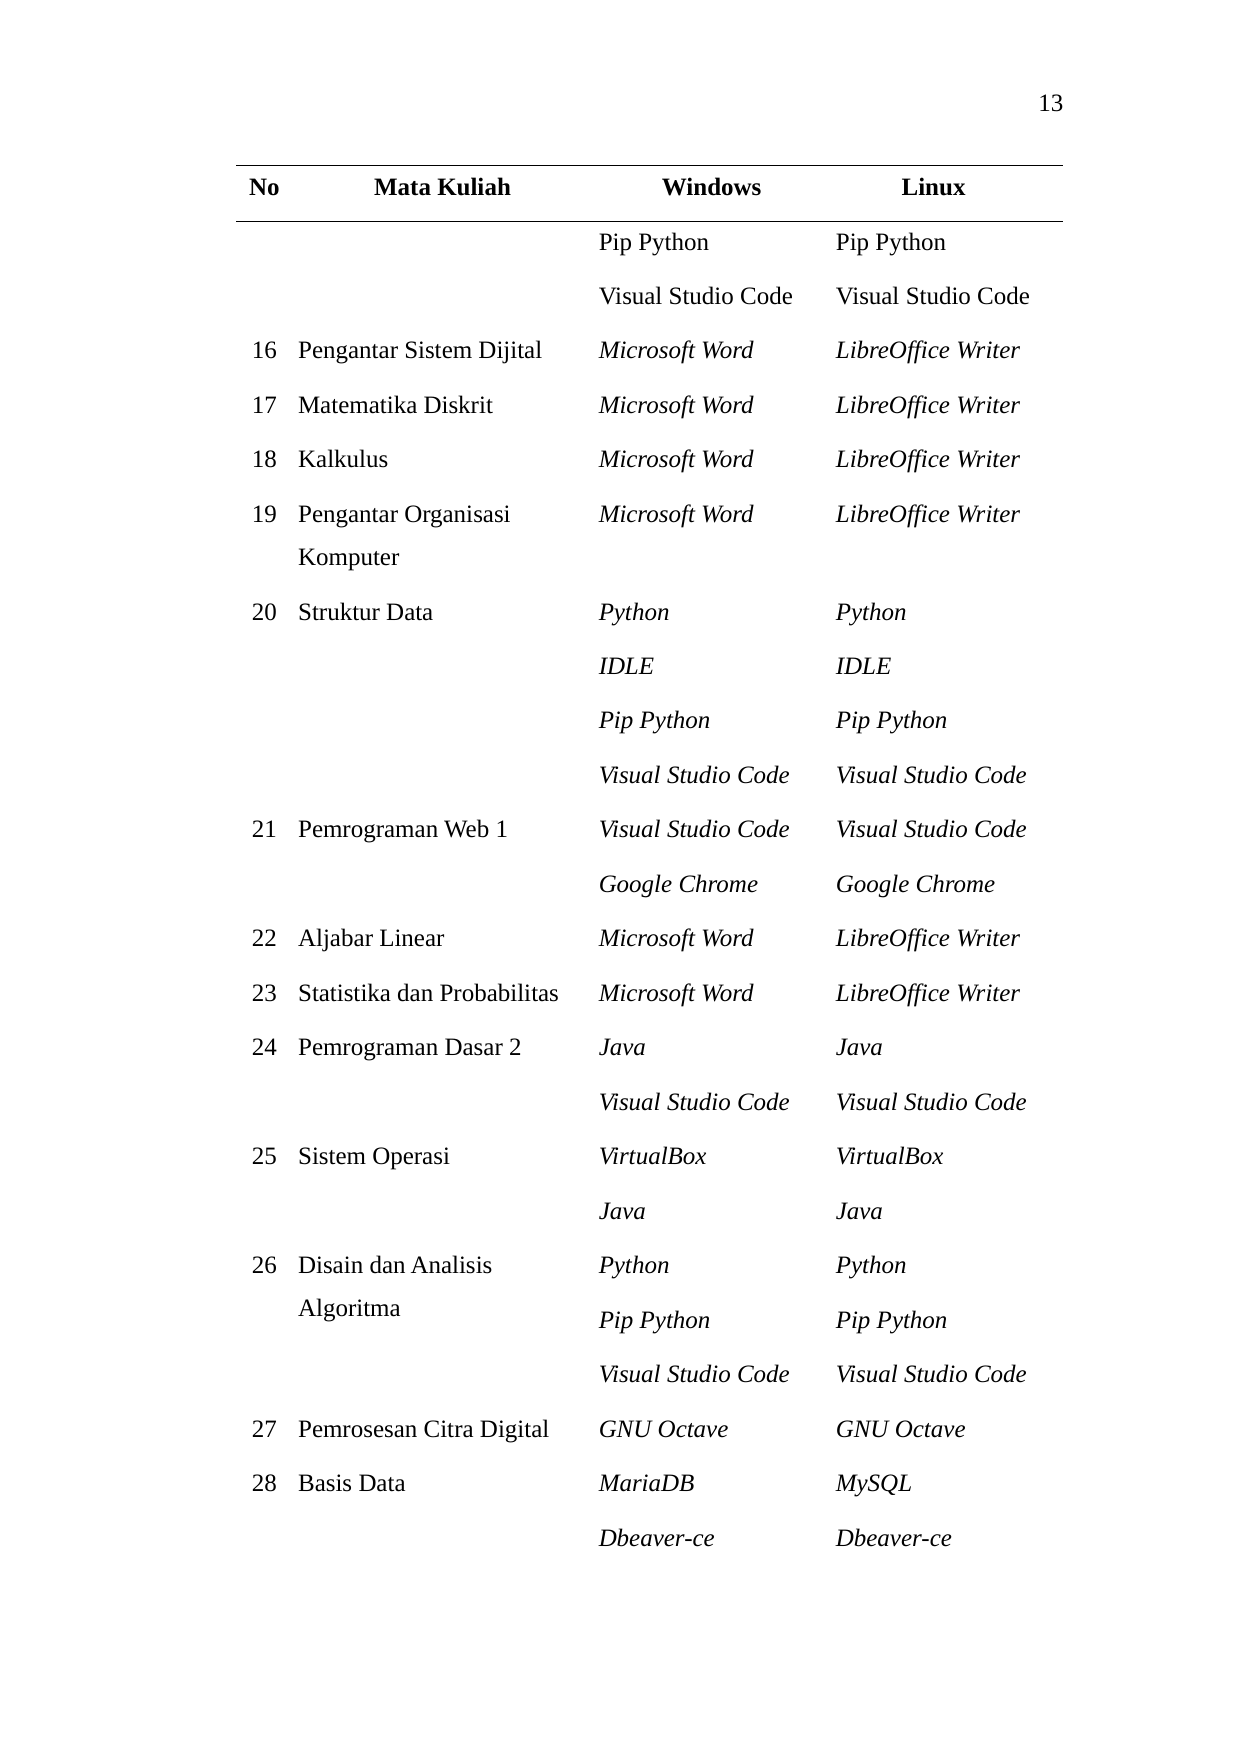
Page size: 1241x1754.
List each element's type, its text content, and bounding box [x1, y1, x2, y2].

table_cell Basis Data [292, 1463, 593, 1571]
table_cell Kalkulus [292, 439, 593, 493]
table_cell Microsoft Word [593, 330, 830, 384]
table_cell LibreOffice Writer [830, 330, 1063, 384]
table_cell 22 [236, 918, 292, 972]
table_cell 19 [236, 493, 292, 591]
table_cell 23 [236, 972, 292, 1027]
table_cell Pip Python [593, 1299, 830, 1353]
table_cell Struktur Data [292, 591, 593, 809]
table_cell Pemrograman Dasar 2 [292, 1027, 593, 1136]
table_cell Pengantar Organisasi Komputer [292, 493, 593, 591]
table_cell IDLE [593, 645, 830, 700]
table_cell Python [830, 591, 1063, 645]
table_cell Disain dan Analisis Algoritma [292, 1245, 593, 1408]
table_cell 25 [236, 1136, 292, 1244]
table_cell 20 [236, 591, 292, 809]
table_cell 28 [236, 1463, 292, 1571]
table_header Windows [593, 166, 830, 221]
table_cell LibreOffice Writer [830, 493, 1063, 591]
table_cell Python [593, 1245, 830, 1299]
table_cell Sistem Operasi [292, 1136, 593, 1244]
table_cell Java [830, 1190, 1063, 1244]
table_cell VirtualBox [830, 1136, 1063, 1190]
table_cell Java [593, 1190, 830, 1244]
table_cell Visual Studio Code [830, 754, 1063, 809]
table_cell Pemrograman Web 1 [292, 809, 593, 918]
table_cell Visual Studio Code [830, 1081, 1063, 1136]
table_cell Visual Studio Code [593, 1081, 830, 1136]
table_cell VirtualBox [593, 1136, 830, 1190]
table_cell Dbeaver-ce [593, 1517, 830, 1571]
table_cell Microsoft Word [593, 972, 830, 1027]
table_cell Microsoft Word [593, 493, 830, 591]
table_cell Visual Studio Code [593, 809, 830, 863]
table_cell Google Chrome [593, 863, 830, 918]
table_cell Pip Python [593, 222, 830, 275]
table_cell Microsoft Word [593, 384, 830, 439]
table_cell Visual Studio Code [830, 809, 1063, 863]
table_header Linux [830, 166, 1063, 221]
table_cell 16 [236, 330, 292, 384]
table_cell GNU Octave [593, 1408, 830, 1462]
table_cell Visual Studio Code [593, 275, 830, 330]
table_cell Pemrosesan Citra Digital [292, 1408, 593, 1462]
table_cell Statistika dan Probabilitas [292, 972, 593, 1027]
table_cell Matematika Diskrit [292, 384, 593, 439]
table_cell Visual Studio Code [830, 1354, 1063, 1408]
table_cell 26 [236, 1245, 292, 1408]
table_cell Pip Python [830, 700, 1063, 754]
table_cell LibreOffice Writer [830, 972, 1063, 1027]
table_cell Pengantar Sistem Dijital [292, 330, 593, 384]
table_cell Pip Python [593, 700, 830, 754]
table_cell 17 [236, 384, 292, 439]
table_header Mata Kuliah [292, 166, 593, 221]
table_cell Microsoft Word [593, 439, 830, 493]
table_cell Dbeaver-ce [830, 1517, 1063, 1571]
table_cell Aljabar Linear [292, 918, 593, 972]
table_cell Java [593, 1027, 830, 1081]
table_cell Java [830, 1027, 1063, 1081]
table_header No [236, 166, 292, 221]
table_cell LibreOffice Writer [830, 918, 1063, 972]
table_cell Python [593, 591, 830, 645]
table_cell Microsoft Word [593, 918, 830, 972]
table_cell 18 [236, 439, 292, 493]
table_cell IDLE [830, 645, 1063, 700]
table_cell Visual Studio Code [830, 275, 1063, 330]
table_cell Pip Python [830, 222, 1063, 275]
table_cell Python [830, 1245, 1063, 1299]
table_cell Visual Studio Code [593, 1354, 830, 1408]
table_cell 24 [236, 1027, 292, 1136]
table_cell Pip Python [830, 1299, 1063, 1353]
table_cell 21 [236, 809, 292, 918]
table_cell LibreOffice Writer [830, 439, 1063, 493]
table_cell Visual Studio Code [593, 754, 830, 809]
table_cell Google Chrome [830, 863, 1063, 918]
table_cell LibreOffice Writer [830, 384, 1063, 439]
table_cell MariaDB [593, 1463, 830, 1517]
table_cell 27 [236, 1408, 292, 1462]
table_cell GNU Octave [830, 1408, 1063, 1462]
table_cell MySQL [830, 1463, 1063, 1517]
